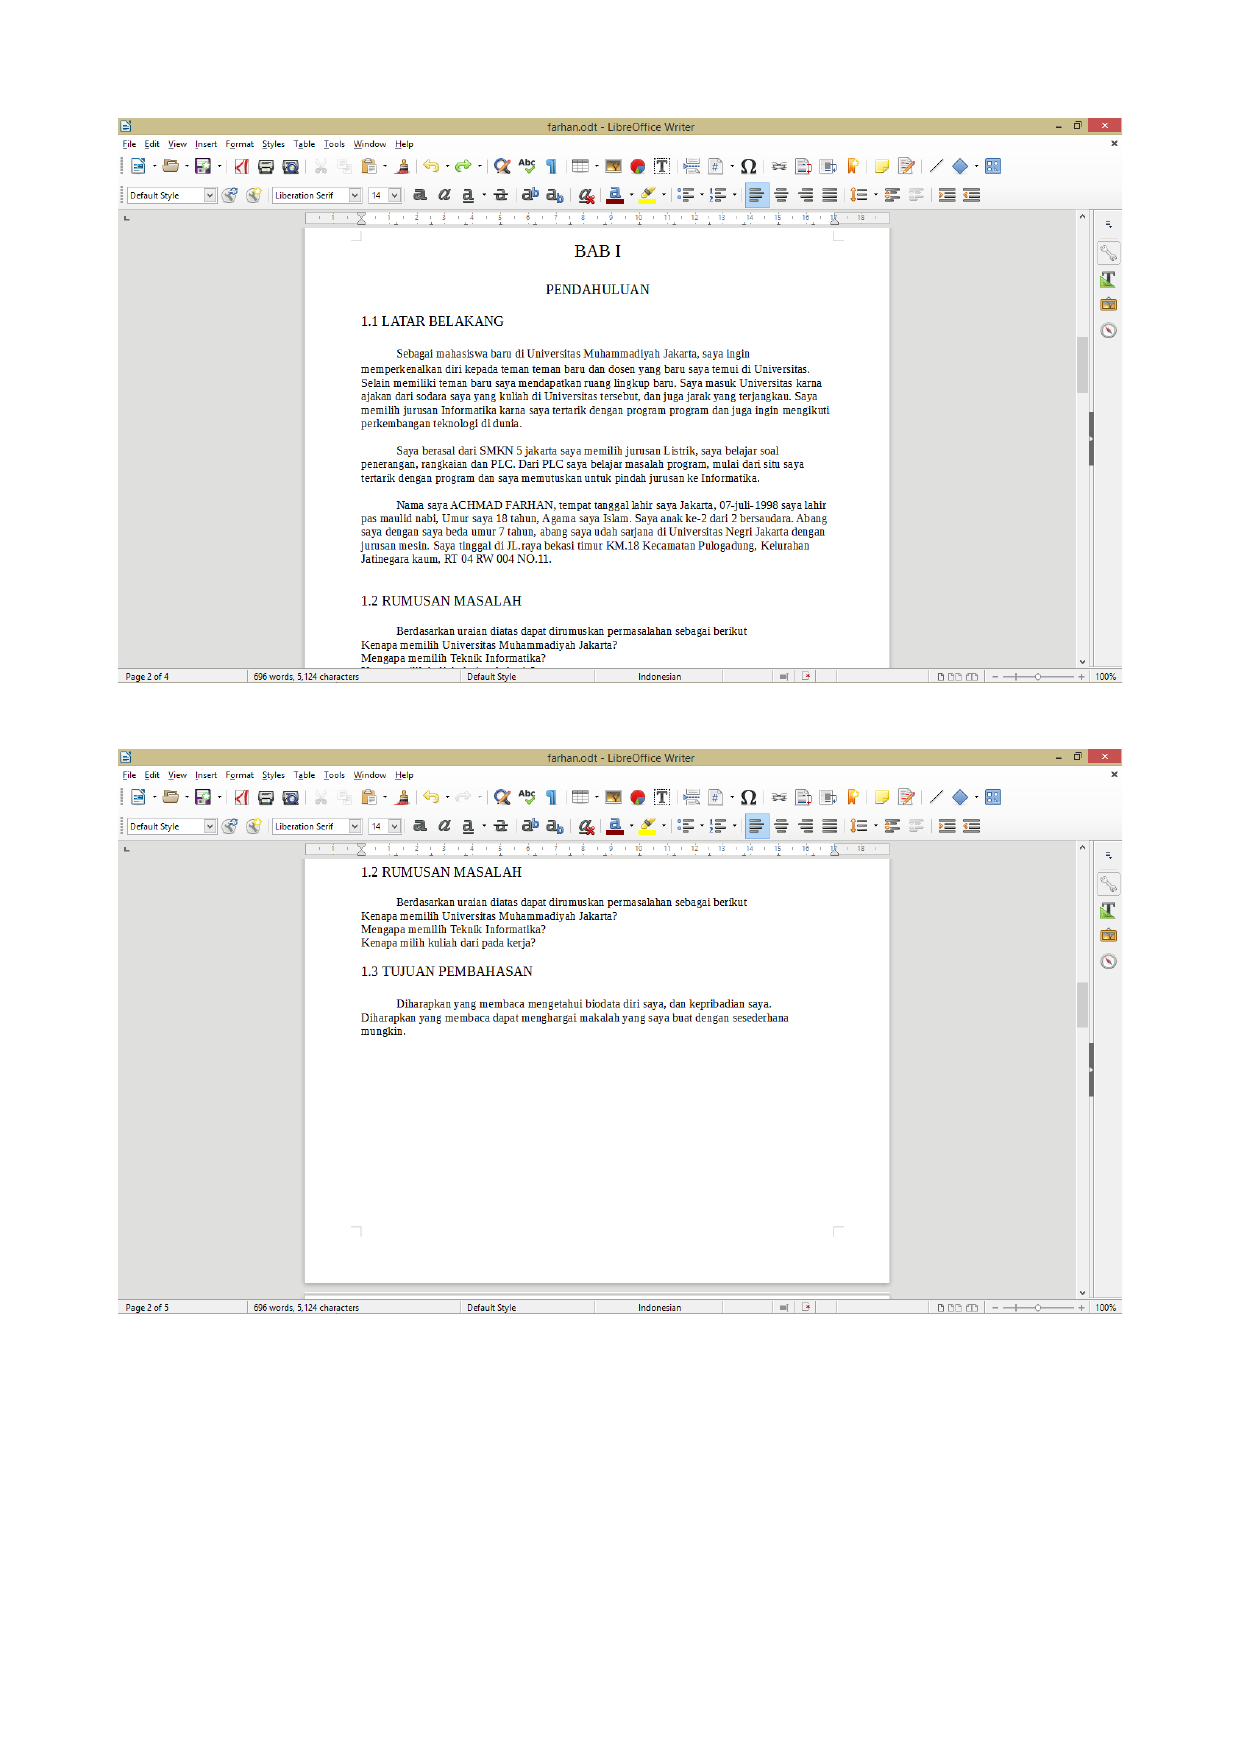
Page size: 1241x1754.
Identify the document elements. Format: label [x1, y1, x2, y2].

picture [118, 749, 1123, 1314]
picture [118, 118, 1123, 683]
